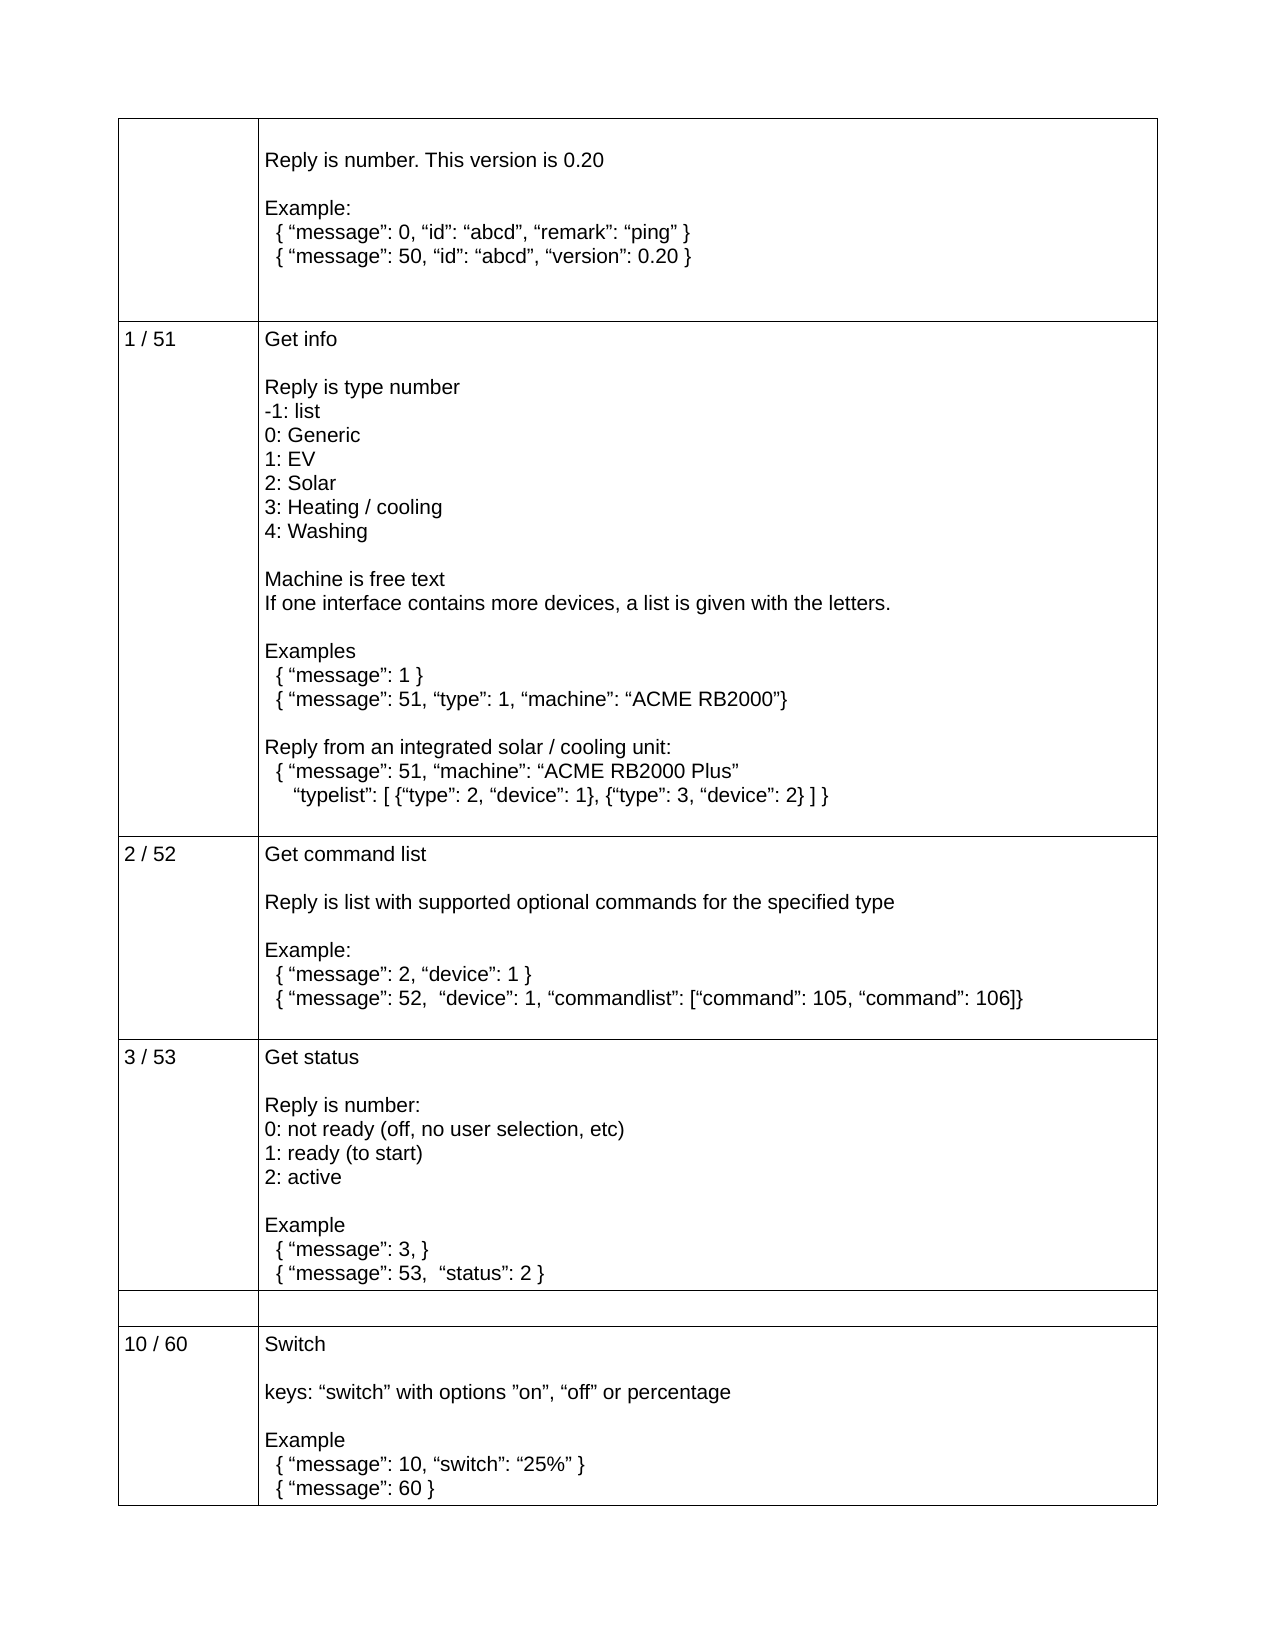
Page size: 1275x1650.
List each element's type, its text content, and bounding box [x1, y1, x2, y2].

table_cell 2 / 52 [119, 837, 258, 1039]
table_cell 10 / 60 [119, 1327, 258, 1505]
table_cell Get status Reply is number: 0: not ready (off, no user selection, etc) 1: ready (to start) 2: active Example { “message”: 3, } { “message”: 53, “status”: 2 } [259, 1040, 1157, 1290]
table_cell Get info Reply is type number -1: list 0: Generic 1: EV 2: Solar 3: Heating / cooling 4: Washing Machine is free text If one interface contains more devices, a list is given with the letters. Examples { “message”: 1 } { “message”: 51, “type”: 1, “machine”: “ACME RB2000”} Reply from an integrated solar / cooling unit: { “message”: 51, “machine”: “ACME RB2000 Plus” “typelist”: [ {“type”: 2, “device”: 1}, {“type”: 3, “device”: 2} ] } [259, 322, 1157, 836]
table_cell 1 / 51 [119, 322, 258, 836]
table_cell [119, 1291, 258, 1326]
table_header Reply is number. This version is 0.20 Example: { “message”: 0, “id”: “abcd”, “remark”: “ping” } { “message”: 50, “id”: “abcd”, “version”: 0.20 } [259, 119, 1157, 321]
table_header [119, 119, 258, 321]
table_cell Get command list Reply is list with supported optional commands for the specified type Example: { “message”: 2, “device”: 1 } { “message”: 52, “device”: 1, “commandlist”: [“command”: 105, “command”: 106]} [259, 837, 1157, 1039]
table_cell [259, 1291, 1157, 1326]
table_cell 3 / 53 [119, 1040, 258, 1290]
table_cell Switch keys: “switch” with options ”on”, “off” or percentage Example { “message”: 10, “switch”: “25%” } { “message”: 60 } [259, 1327, 1157, 1505]
